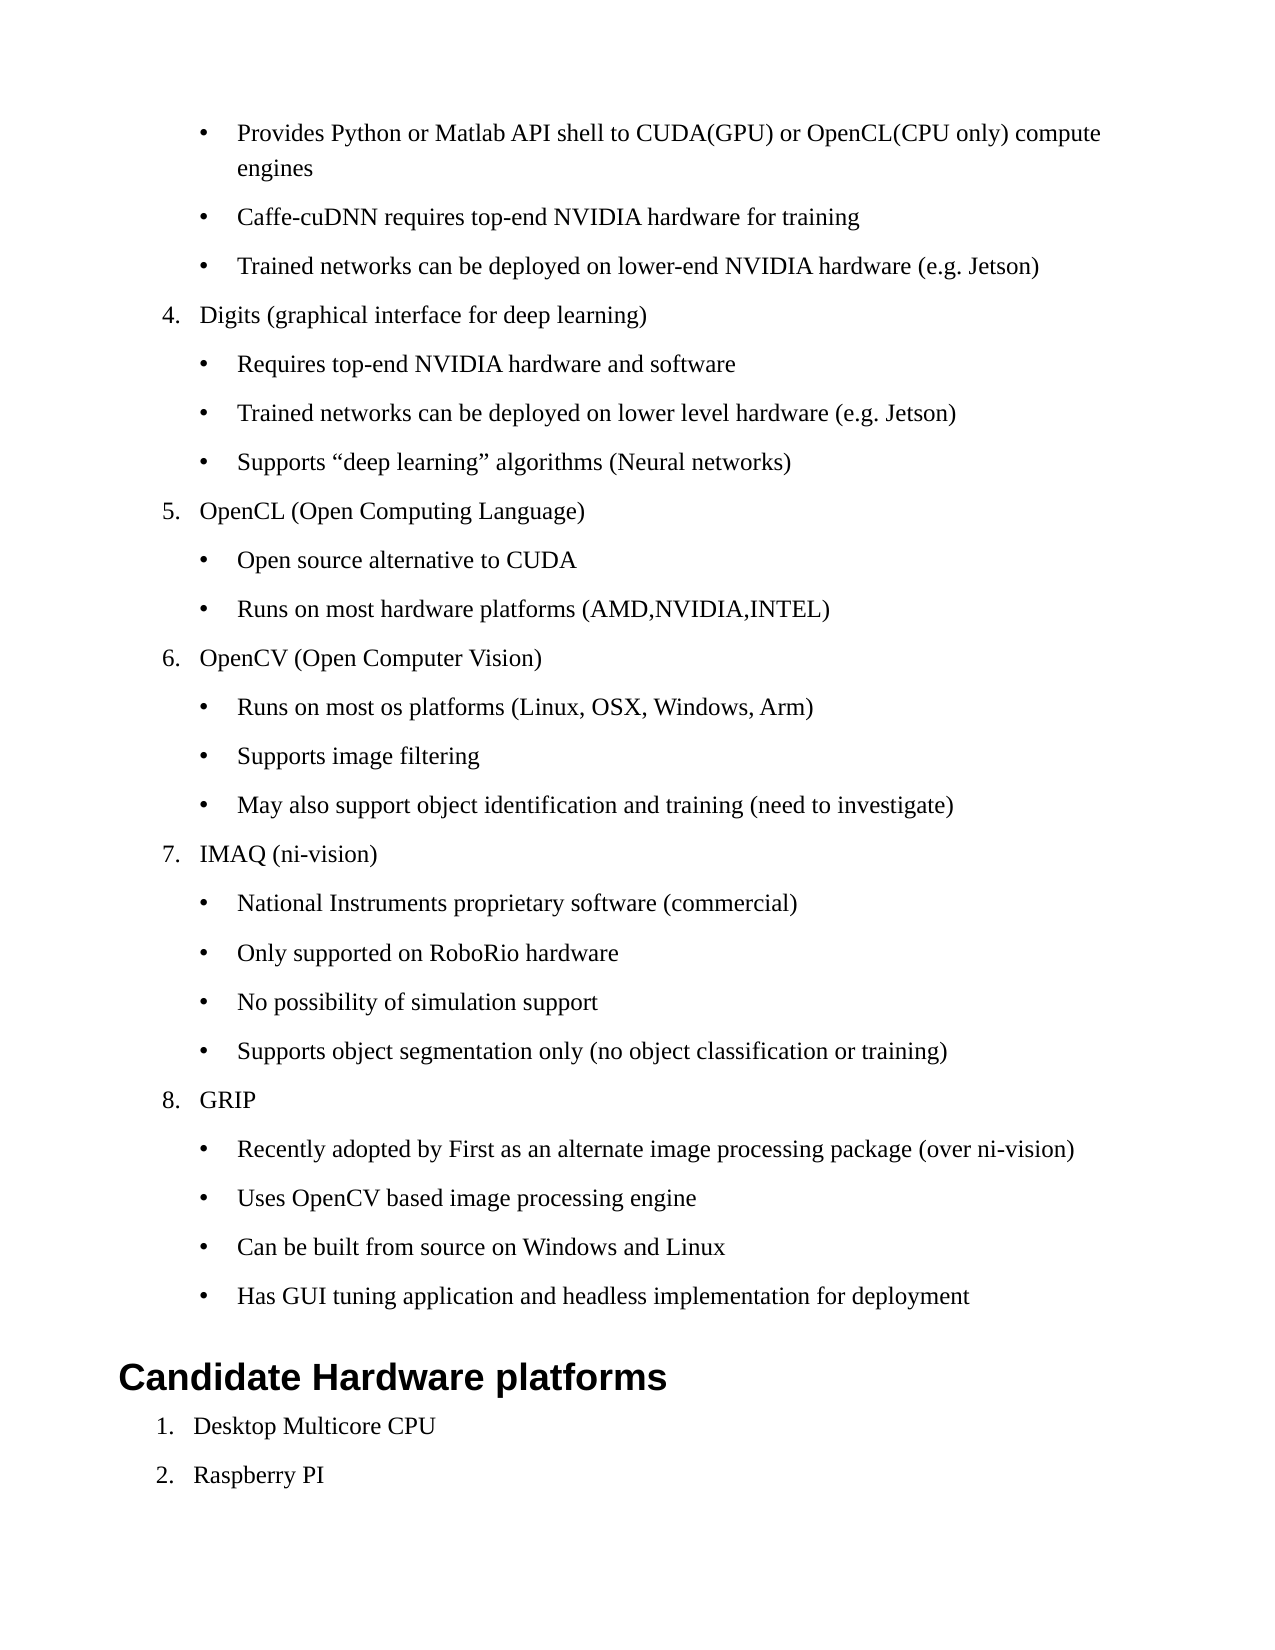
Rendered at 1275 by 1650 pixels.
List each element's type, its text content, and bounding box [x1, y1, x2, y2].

list Has GUI tuning application and headless implementation for deployment [199, 1281, 1157, 1310]
list Runs on most os platforms (Linux, OSX, Windows, Arm) [199, 692, 1157, 721]
list Requires top-end NVIDIA hardware and software [199, 349, 1157, 378]
list Caffe-cuDNN requires top-end NVIDIA hardware for training [199, 202, 1157, 230]
list IMAQ (ni-vision) [162, 839, 1157, 868]
list National Instruments proprietary software (commercial) [199, 888, 1157, 917]
list Can be built from source on Windows and Linux [199, 1232, 1157, 1261]
list Uses OpenCV based image processing engine [199, 1183, 1157, 1212]
list Provides Python or Matlab API shell to CUDA(GPU) or OpenCL(CPU only) compute engines [199, 118, 1157, 181]
list Trained networks can be deployed on lower level hardware (e.g. Jetson) [199, 398, 1157, 427]
list GRIP [162, 1085, 1157, 1113]
list Digits (graphical interface for deep learning) [162, 300, 1157, 328]
list Raspberry PI [156, 1460, 1157, 1489]
list Supports object segmentation only (no object classification or training) [199, 1036, 1157, 1064]
list OpenCL (Open Computing Language) [162, 496, 1157, 525]
subtitle Candidate Hardware platforms [118, 1355, 1157, 1399]
list Desktop Multicore CPU [156, 1411, 1157, 1440]
list Only supported on RoboRio hardware [199, 938, 1157, 966]
list May also support object identification and training (need to investigate) [199, 790, 1157, 819]
list Supports “deep learning” algorithms (Neural networks) [199, 447, 1157, 476]
list Runs on most hardware platforms (AMD,NVIDIA,INTEL) [199, 594, 1157, 623]
list Trained networks can be deployed on lower-end NVIDIA hardware (e.g. Jetson) [199, 251, 1157, 279]
list OpenCV (Open Computer Vision) [162, 643, 1157, 672]
list Open source alternative to CUDA [199, 545, 1157, 574]
list Supports image filtering [199, 741, 1157, 770]
list No possibility of simulation support [199, 987, 1157, 1015]
list Recently adopted by First as an alternate image processing package (over ni-vision) [199, 1134, 1157, 1163]
